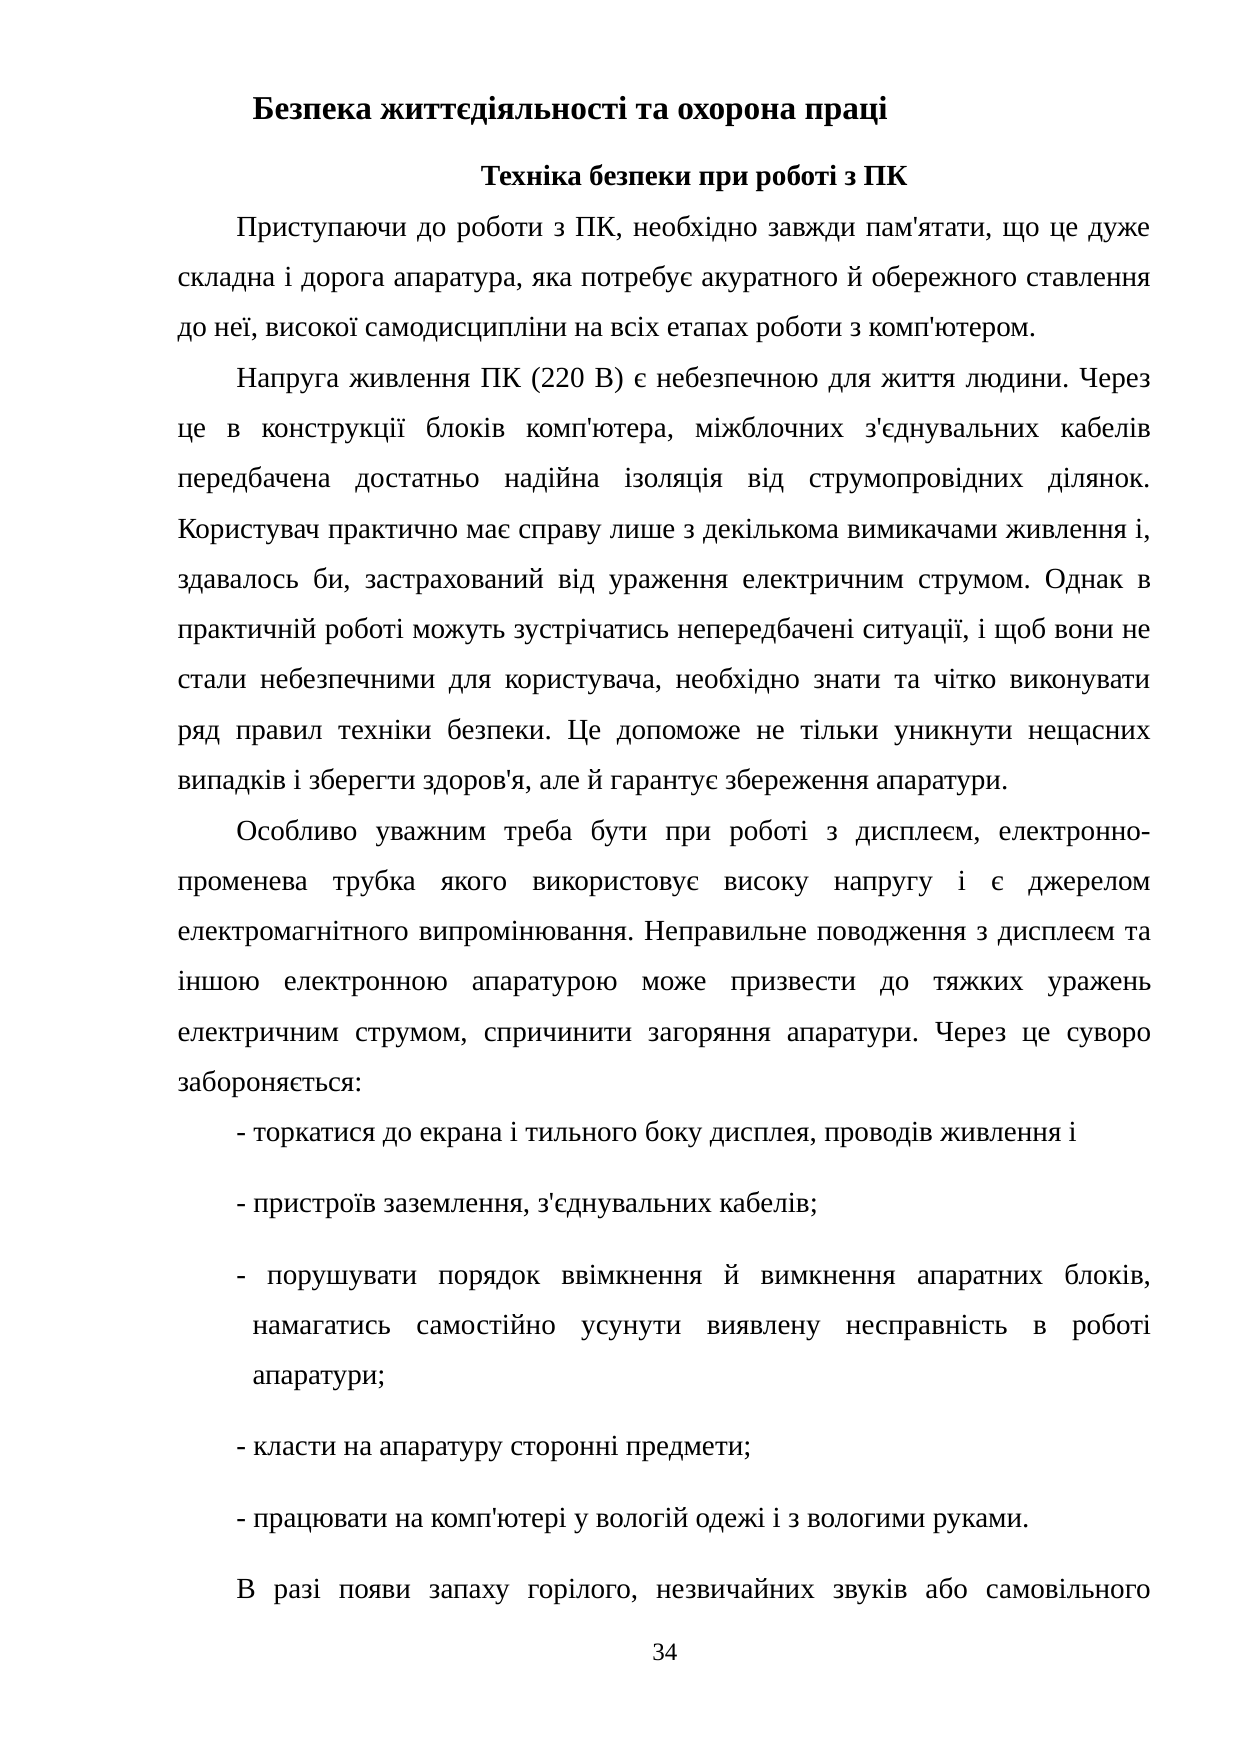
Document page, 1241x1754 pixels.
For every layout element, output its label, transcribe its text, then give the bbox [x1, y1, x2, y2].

text Напруга живлення ПК (220 В) є небезпечною для життя людини. Через це в конструкції блоків комп'ютера, міжблочних з'єднувальних кабелів передбачена достатньо надійна ізоляція від струмопровідних ділянок. Користувач практично має справу лише з декількома вимикачами живлення і, здавалось би, застрахований від ураження електричним струмом. Однак в практичній роботі можуть зустрічатись непередбачені ситуації, і щоб вони не стали небезпечними для користувача, необхідно знати та чітко виконувати ряд правил техніки безпеки. Це допоможе не тільки уникнути нещасних випадків і зберегти здоров'я, але й гарантує збереження апаратури. [177, 360, 1152, 796]
text Безпека життєдіяльності та охорона праці [177, 88, 1152, 127]
text - пристроїв заземлення, з'єднувальних кабелів; [236, 1186, 1152, 1219]
text - класти на апаратуру сторонні предмети; [236, 1428, 1152, 1462]
text - працювати на комп'ютері у вологій одежі і з вологими руками. [236, 1500, 1152, 1533]
text - порушувати порядок ввімкнення й вимкнення апаратних блоків, намагатись самостійно усунути виявлену несправність в роботі апаратури; [236, 1257, 1152, 1391]
text Особливо уважним треба бути при роботі з дисплеєм, електронно-променева трубка якого використовує високу напругу і є джерелом електромагнітного випромінювання. Неправильне поводження з дисплеєм та іншою електронною апаратурою може призвести до тяжких уражень електричним струмом, спричинити загоряння апаратури. Через це суворо забороняється: [177, 813, 1152, 1098]
text В разі появи запаху горілого, незвичайних звуків або самовільного [177, 1571, 1152, 1604]
text Техніка безпеки при роботі з ПК [177, 158, 1152, 192]
text - торкатися до екрана і тильного боку дисплея, проводів живлення і [236, 1114, 1152, 1148]
text Приступаючи до роботи з ПК, необхідно завжди пам'ятати, що це дуже складна і дорога апаратура, яка потребує акуратного й обережного ставлення до неї, високої самодисципліни на всіх етапах роботи з комп'ютером. [177, 209, 1152, 343]
